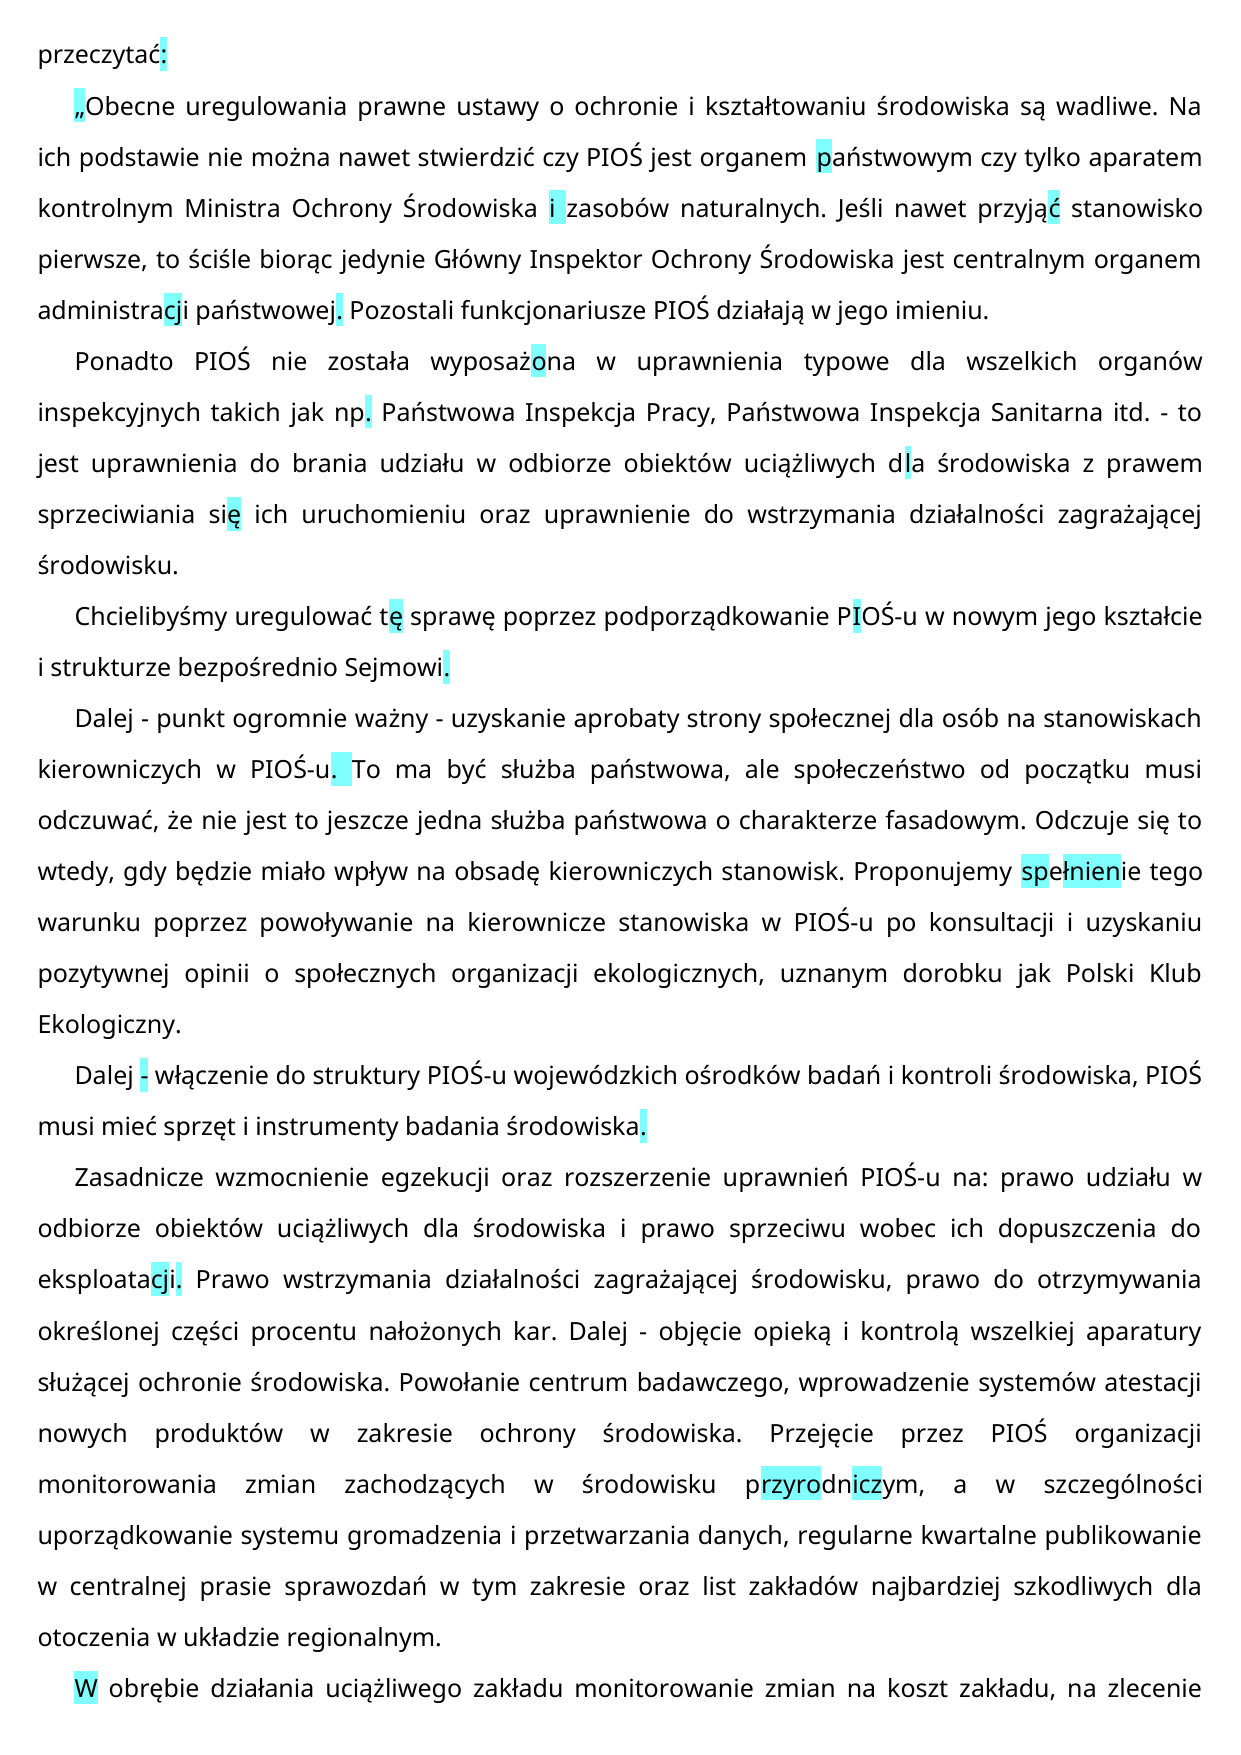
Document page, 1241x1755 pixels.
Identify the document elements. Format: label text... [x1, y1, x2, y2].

text Chcielibyśmy uregulować tę sprawę poprzez podporządkowanie PIOŚ-u w nowym jego kształcie i strukturze bezpośrednio Sejmowi. [37, 599, 1203, 684]
text „Obecne uregulowania prawne ustawy o ochronie i kształtowaniu środowiska są wadliwe. Na ich podstawie nie można nawet stwierdzić czy PIOŚ jest organem państwowym czy tylko aparatem kontrolnym Ministra Ochrony Środowiska i zasobów naturalnych. Jeśli nawet przyjąć stanowisko pierwsze, to ściśle biorąc jedynie Główny Inspektor Ochrony Środowiska jest centralnym organem administracji państwowej. Pozostali funkcjonariusze PIOŚ działają w jego imieniu. [37, 88, 1203, 326]
text Dalej - punkt ogromnie ważny - uzyskanie aprobaty strony społecznej dla osób na stanowiskach kierowniczych w PIOŚ-u. To ma być służba państwowa, ale społeczeństwo od początku musi odczuwać, że nie jest to jeszcze jedna służba państwowa o charakterze fasadowym. Odczuje się to wtedy, gdy będzie miało wpływ na obsadę kierowniczych stanowisk. Proponujemy spełnienie tego warunku poprzez powoływanie na kierownicze stanowiska w PIOŚ-u po konsultacji i uzyskaniu pozytywnej opinii o społecznych organizacji ekologicznych, uznanym dorobku jak Polski Klub Ekologiczny. [37, 701, 1203, 1041]
text Ponadto PIOŚ nie została wyposażona w uprawnienia typowe dla wszelkich organów inspekcyjnych takich jak np. Państwowa Inspekcja Pracy, Państwowa Inspekcja Sanitarna itd. - to jest uprawnienia do brania udziału w odbiorze obiektów uciążliwych dla środowiska z prawem sprzeciwiania się ich uruchomieniu oraz uprawnienie do wstrzymania działalności zagrażającej środowisku. [37, 343, 1203, 582]
text Zasadnicze wzmocnienie egzekucji oraz rozszerzenie uprawnień PIOŚ-u na: prawo udziału w odbiorze obiektów uciążliwych dla środowiska i prawo sprzeciwu wobec ich dopuszczenia do eksploatacji. Prawo wstrzymania działalności zagrażającej środowisku, prawo do otrzymywania określonej części procentu nałożonych kar. Dalej - objęcie opieką i kontrolą wszelkiej aparatury służącej ochronie środowiska. Powołanie centrum badawczego, wprowadzenie systemów atestacji nowych produktów w zakresie ochrony środowiska. Przejęcie przez PIOŚ organizacji monitorowania zmian zachodzących w środowisku przyrodniczym, a w szczególności uporządkowanie systemu gromadzenia i przetwarzania danych, regularne kwartalne publikowanie w centralnej prasie sprawozdań w tym zakresie oraz list zakładów najbardziej szkodliwych dla otoczenia w układzie regionalnym. [37, 1160, 1203, 1653]
text W obrębie działania uciążliwego zakładu monitorowanie zmian na koszt zakładu, na zlecenie [37, 1671, 1203, 1704]
text Dalej - włączenie do struktury PIOŚ-u wojewódzkich ośrodków badań i kontroli środowiska, PIOŚ musi mieć sprzęt i instrumenty badania środowiska. [37, 1058, 1203, 1143]
text przeczytać: [37, 37, 1203, 71]
